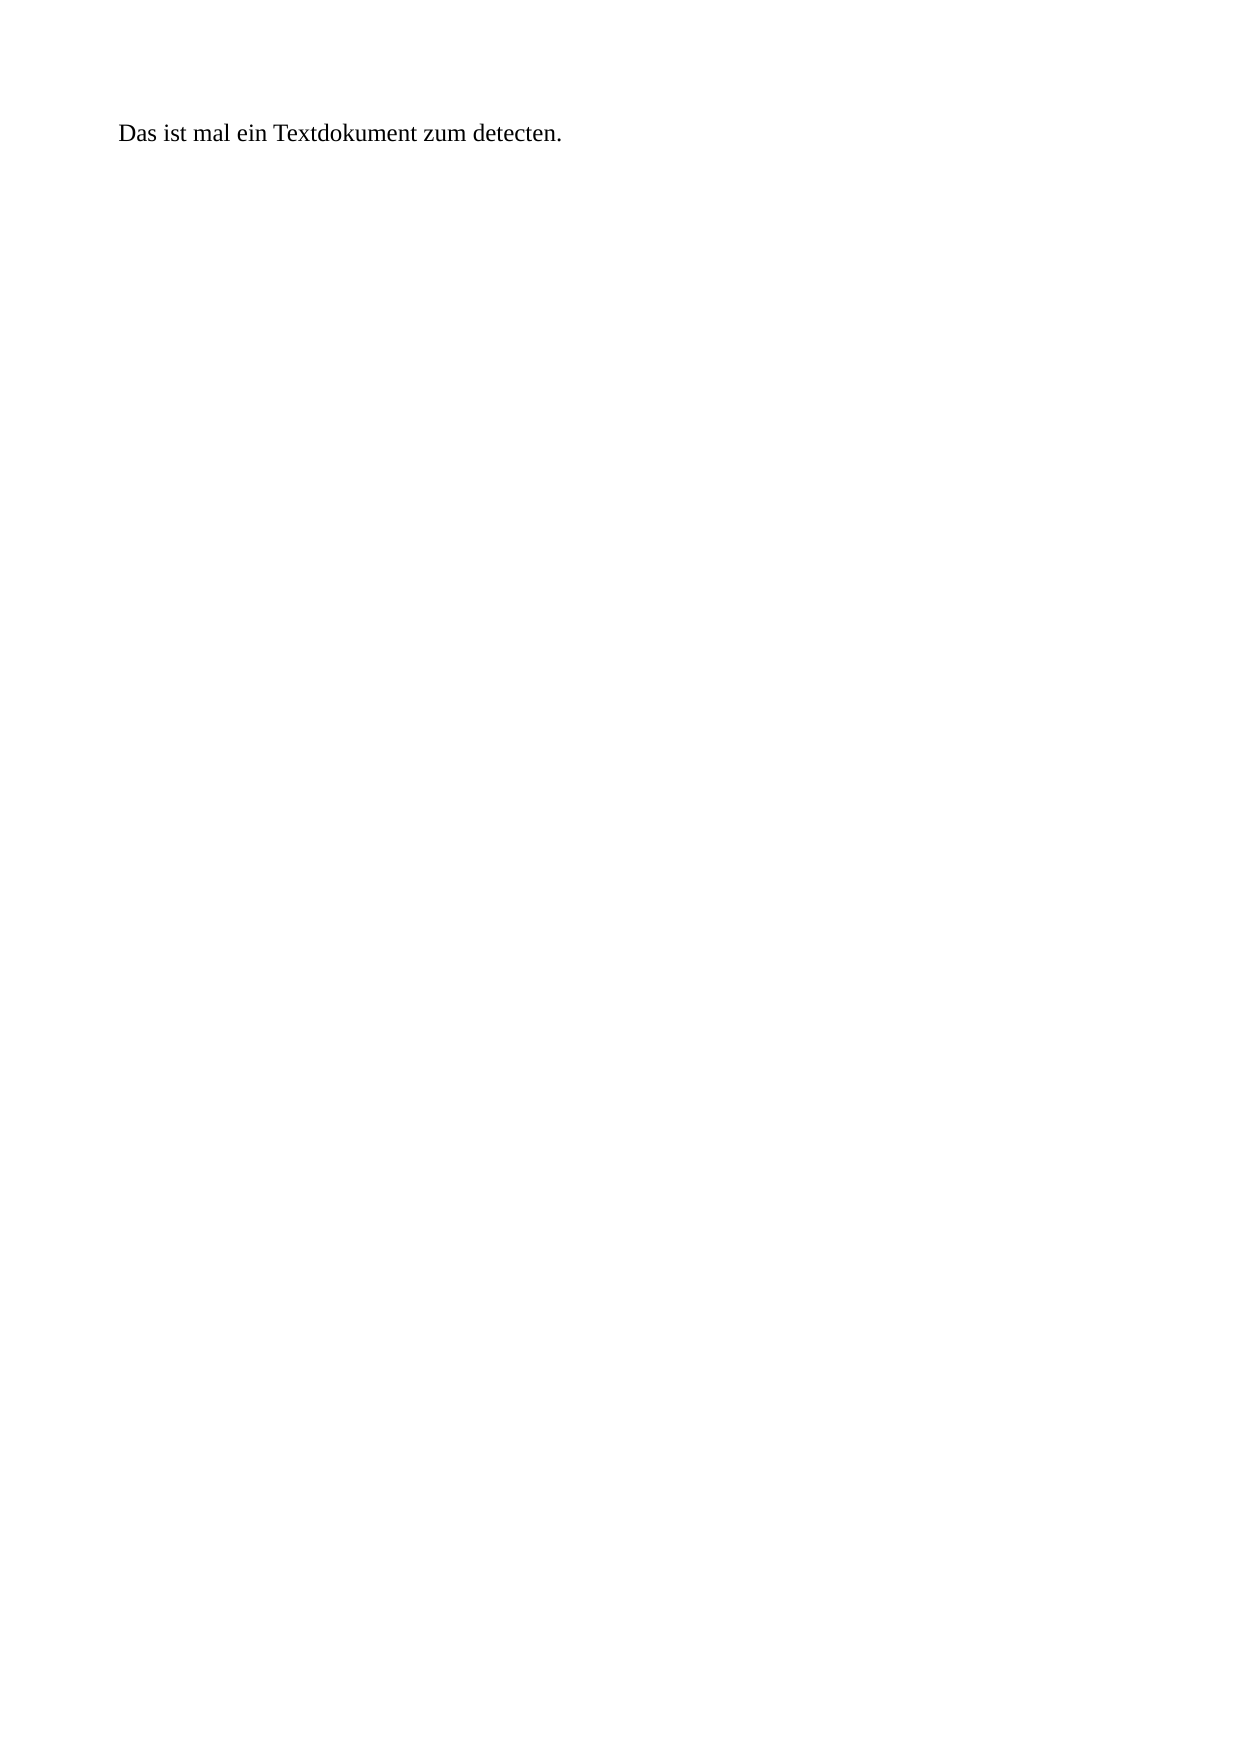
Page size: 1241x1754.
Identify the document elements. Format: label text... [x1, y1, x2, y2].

text Das ist mal ein Textdokument zum detecten. [118, 118, 1122, 147]
